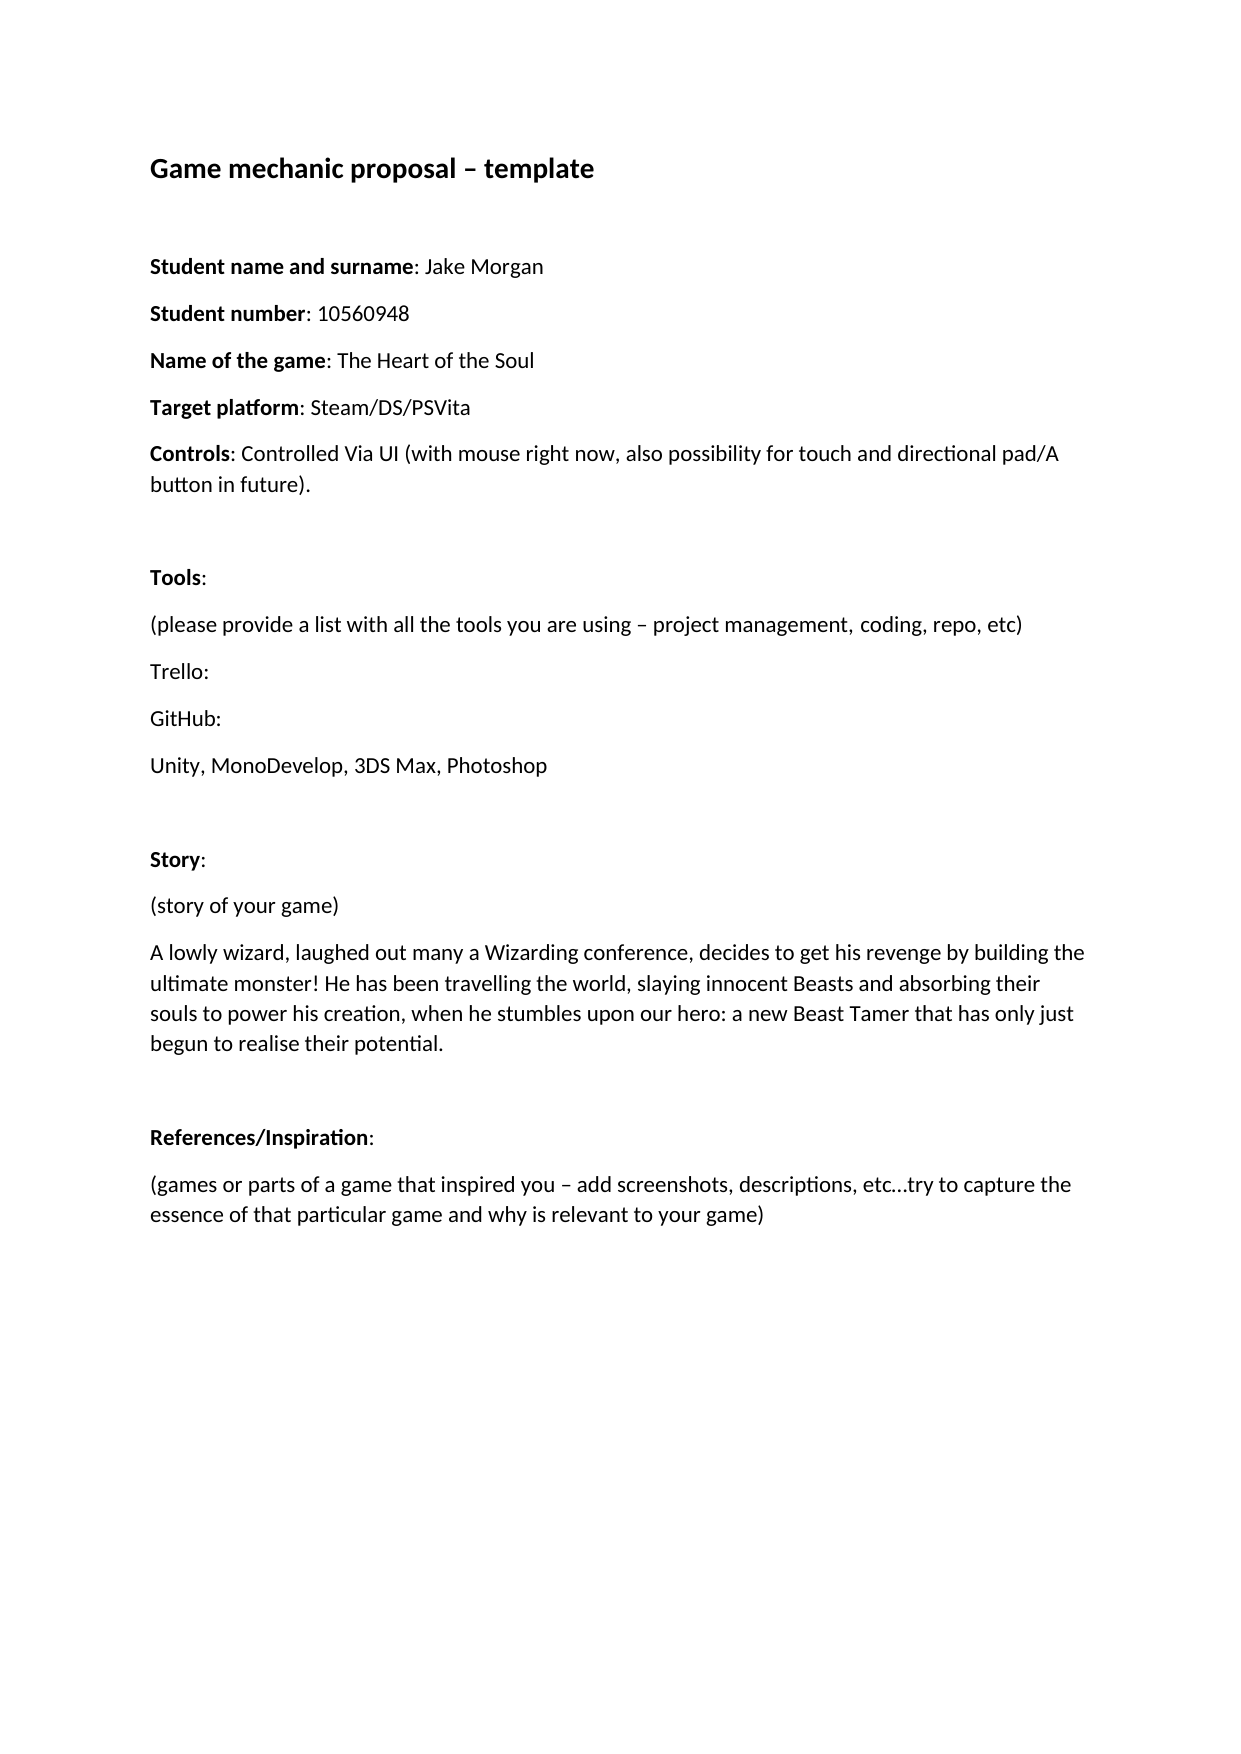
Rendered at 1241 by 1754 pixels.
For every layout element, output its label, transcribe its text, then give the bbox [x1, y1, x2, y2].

text A lowly wizard, laughed out many a Wizarding conference, decides to get his revenge by building the ultimate monster! He has been travelling the world, slaying innocent Beasts and absorbing their souls to power his creation, when he stumbles upon our hero: a new Beast Tamer that has only just begun to realise their potential. [150, 938, 1090, 1057]
text Unity, MonoDevelop, 3DS Max, Photoshop [150, 751, 1090, 779]
text (games or parts of a game that inspired you – add screenshots, descriptions, etc…try to capture the essence of that particular game and why is relevant to your game) [150, 1170, 1090, 1228]
text (story of your game) [150, 892, 1090, 919]
text Student number: 10560948 [150, 299, 1090, 327]
text Controls: Controlled Via UI (with mouse right now, also possibility for touch and directional pad/A button in future). [150, 439, 1090, 498]
text (please provide a list with all the tools you are using – project management, coding, repo, etc) [150, 610, 1090, 638]
text References/Inspiration: [150, 1123, 1090, 1151]
text Story: [150, 845, 1090, 873]
text Target platform: Steam/DS/PSVita [150, 393, 1090, 421]
text Name of the game: The Heart of the Soul [150, 346, 1090, 374]
text GitHub: [150, 704, 1090, 732]
text Student name and surname: Jake Morgan [150, 252, 1090, 280]
text Trello: [150, 657, 1090, 685]
text Tools: [150, 563, 1090, 591]
text Game mechanic proposal – template [150, 150, 1090, 186]
